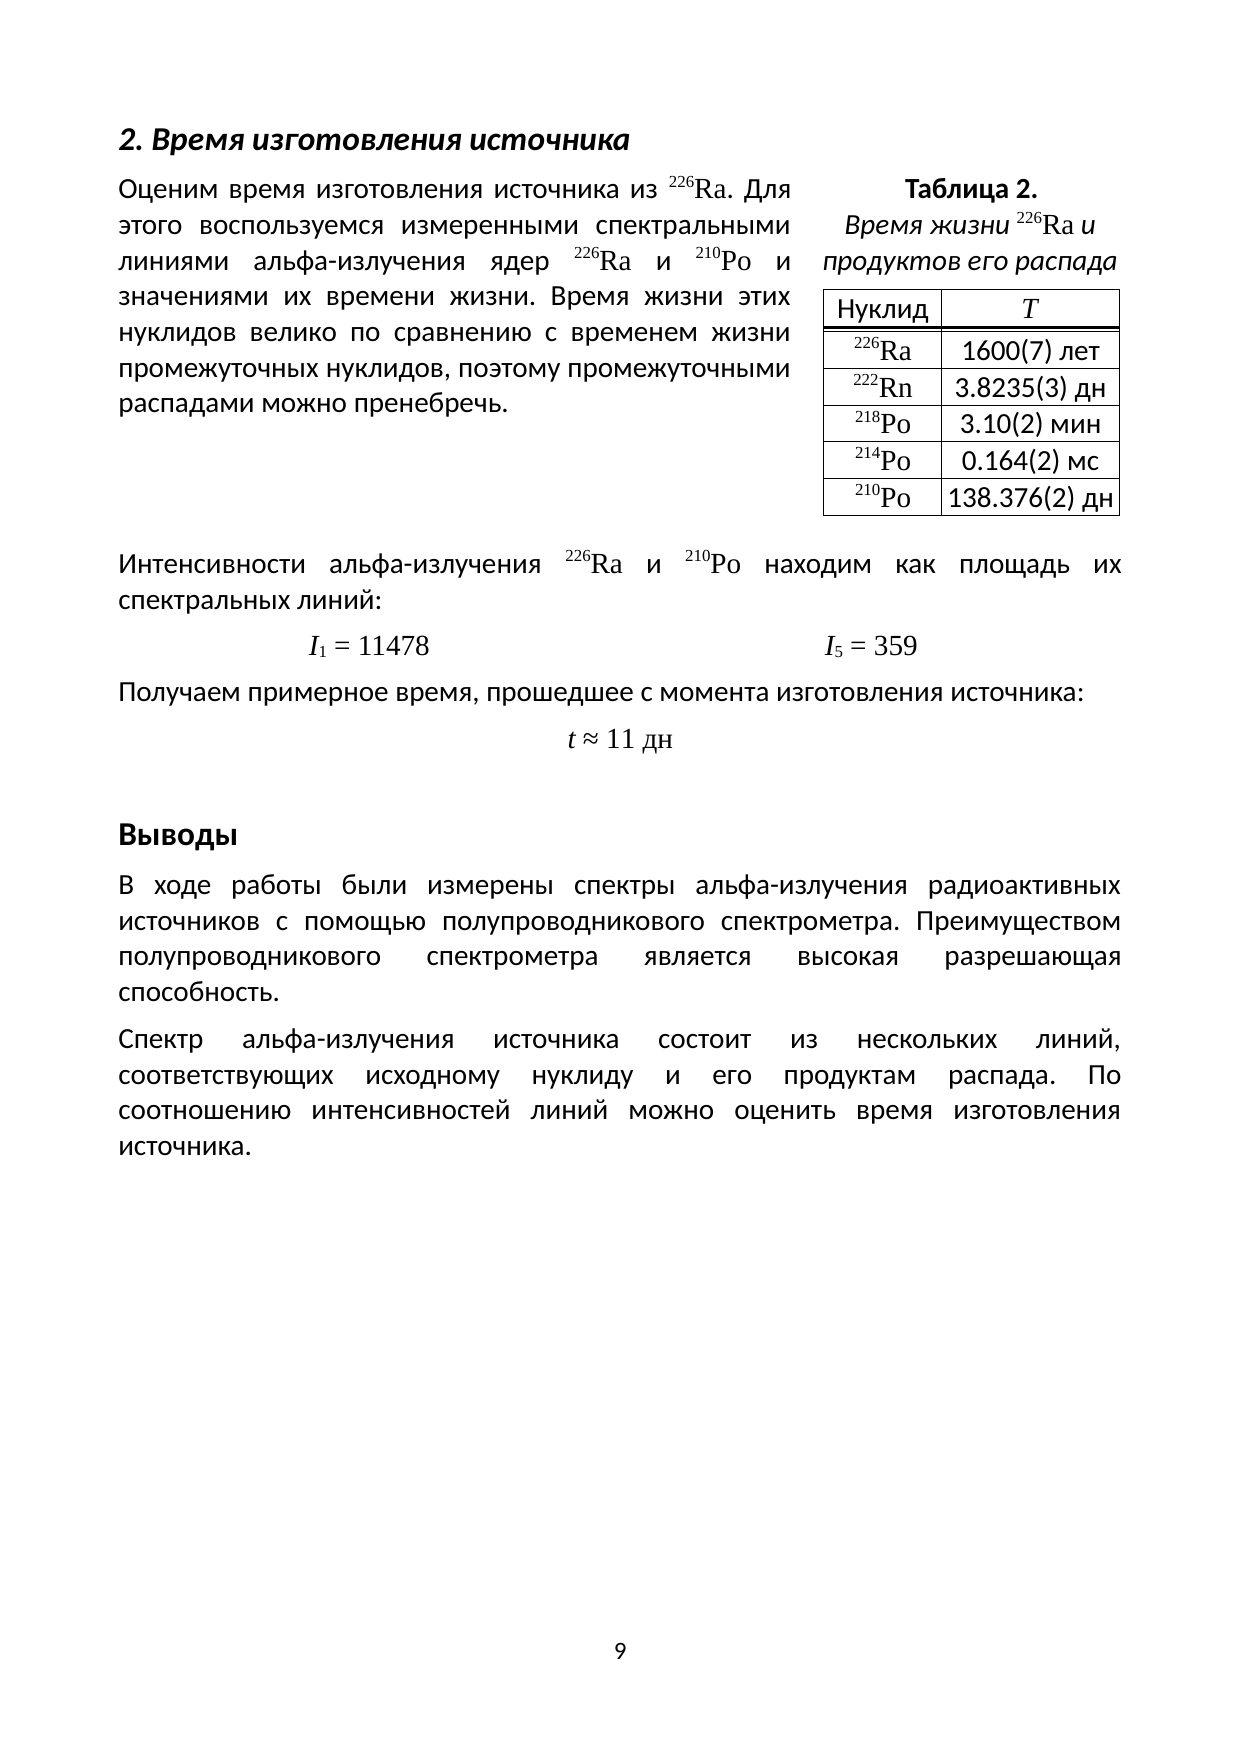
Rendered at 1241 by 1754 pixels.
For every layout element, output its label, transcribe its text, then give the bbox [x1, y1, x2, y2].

table_cell 3.10(2) мин [942, 406, 1119, 441]
table_cell 138.376(2) дн [942, 479, 1119, 514]
text Спектр альфа-излучения источника состоит из нескольких линий, соответствующих исходному нуклиду и его продуктам распада. По соотношению интенсивностей линий можно оценить время изготовления источника. [118, 1020, 1122, 1163]
text Интенсивности альфа-излучения 226Ra и 210Po находим как площадь их спектральных линий: [118, 545, 1122, 616]
table_header I5 = 359 [620, 628, 1122, 673]
table_cell 226Ra [824, 332, 941, 368]
table_cell 3.8235(3) дн [942, 369, 1119, 404]
table_header Таблица 2. Время жизни 226Ra и продуктов его распада [821, 171, 1122, 516]
table_cell 214Po [824, 442, 941, 478]
table_header I1 = 11478 [118, 628, 620, 673]
table_cell 210Po [824, 479, 941, 514]
text Получаем примерное время, прошедшее с момента изготовления источника: [118, 673, 1122, 709]
table_cell 218Po [824, 406, 941, 441]
text t ≈ 11 дн [118, 721, 1122, 754]
table_cell 0.164(2) мс [942, 442, 1119, 478]
table_cell 222Rn [824, 369, 941, 404]
text В ходе работы были измерены спектры альфа-излучения радиоактивных источников с помощью полупроводникового спектрометра. Преимуществом полупроводникового спектрометра является высокая разрешающая способность. [118, 866, 1122, 1008]
subtitle Время изготовления источника [118, 118, 1122, 159]
table_header Нуклид [824, 290, 941, 326]
table_header T [942, 290, 1119, 326]
table_cell 1600(7) лет [942, 332, 1119, 368]
subtitle Выводы [118, 813, 1122, 854]
table_header Оценим время изготовления источника из 226Ra. Для этого воспользуемся измеренными спектральными линиями альфа-излучения ядер 226Ra и 210Po и значениями их времени жизни. Время жизни этих нуклидов велико по сравнению с временем жизни промежуточных нуклидов, поэтому промежуточными распадами можно пренебречь. [118, 171, 821, 516]
